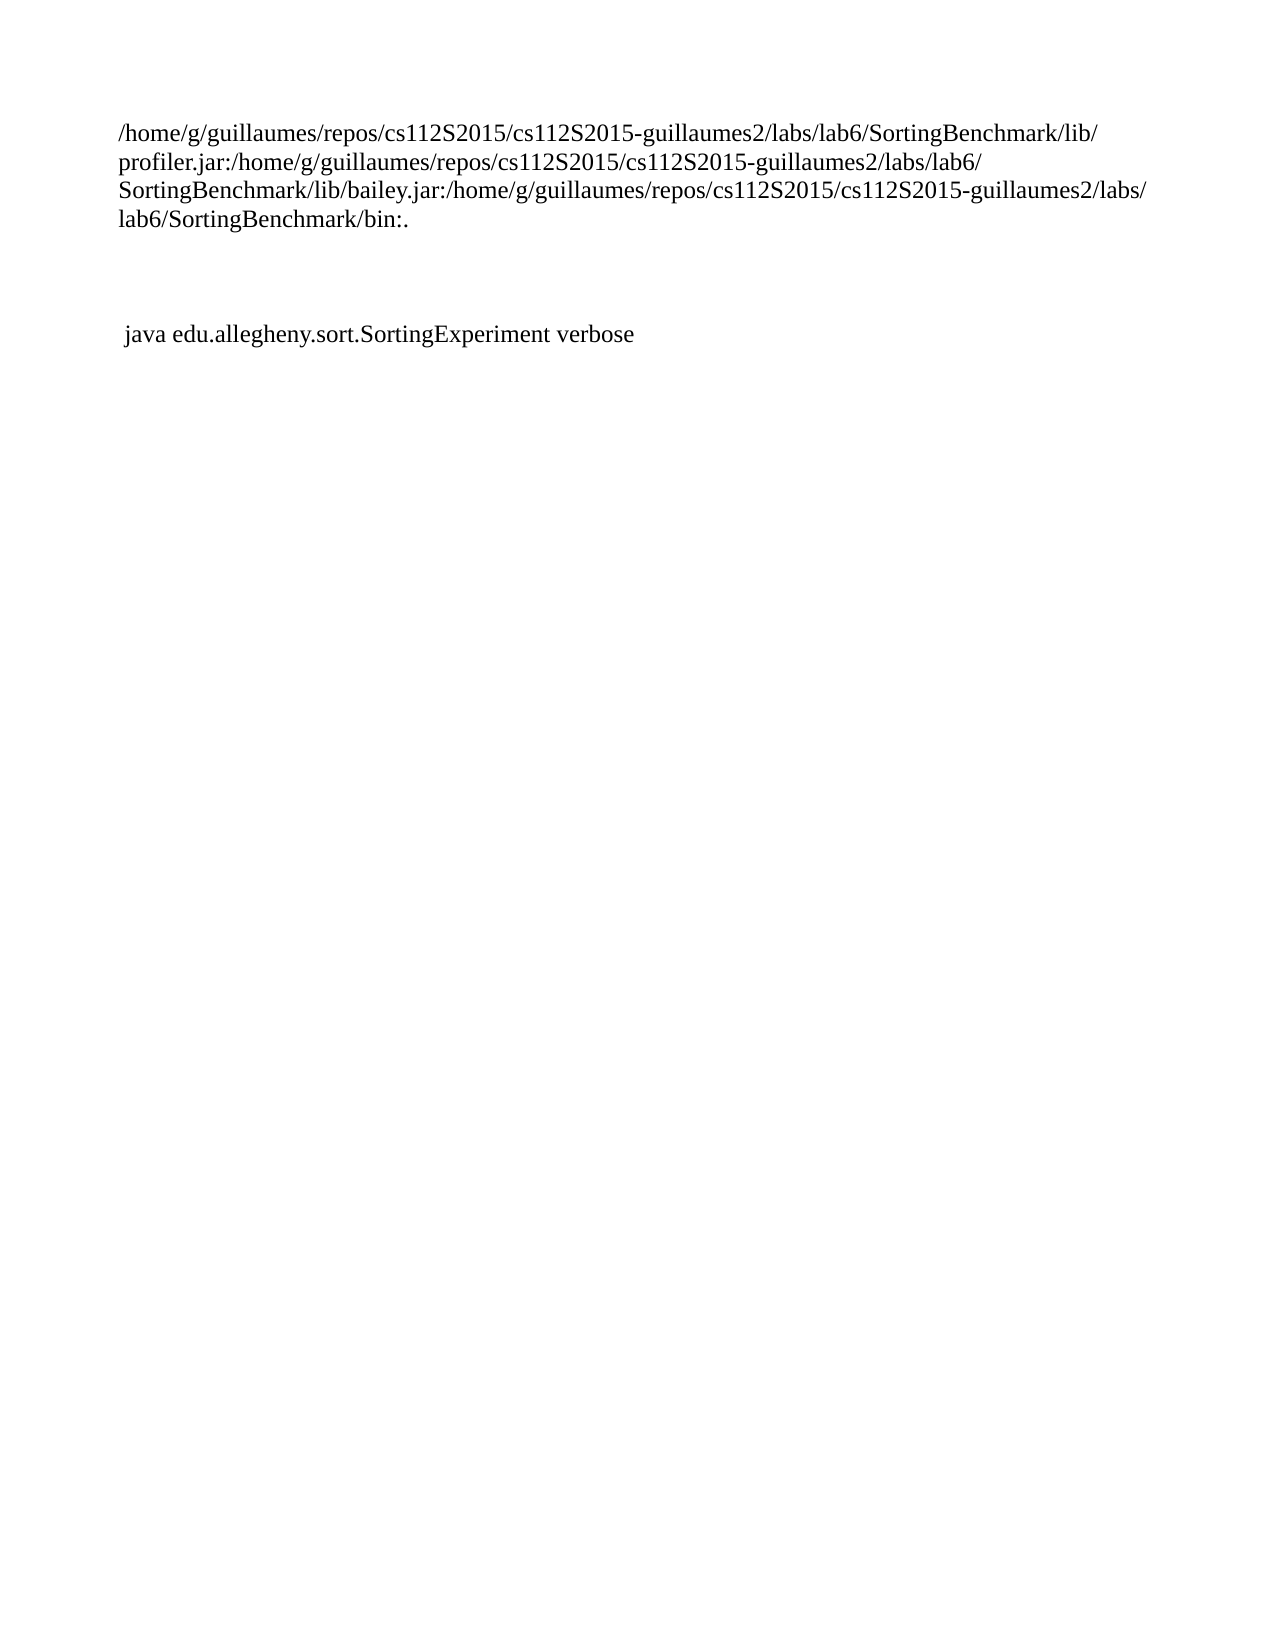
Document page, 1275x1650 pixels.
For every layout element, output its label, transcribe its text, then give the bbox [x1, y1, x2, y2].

text java edu.allegheny.sort.SortingExperiment verbose [118, 319, 1157, 348]
text /home/g/guillaumes/repos/cs112S2015/cs112S2015-guillaumes2/labs/lab6/SortingBenchmark/lib/profiler.jar:/home/g/guillaumes/repos/cs112S2015/cs112S2015-guillaumes2/labs/lab6/SortingBenchmark/lib/bailey.jar:/home/g/guillaumes/repos/cs112S2015/cs112S2015-guillaumes2/labs/lab6/SortingBenchmark/bin:. [118, 118, 1157, 233]
